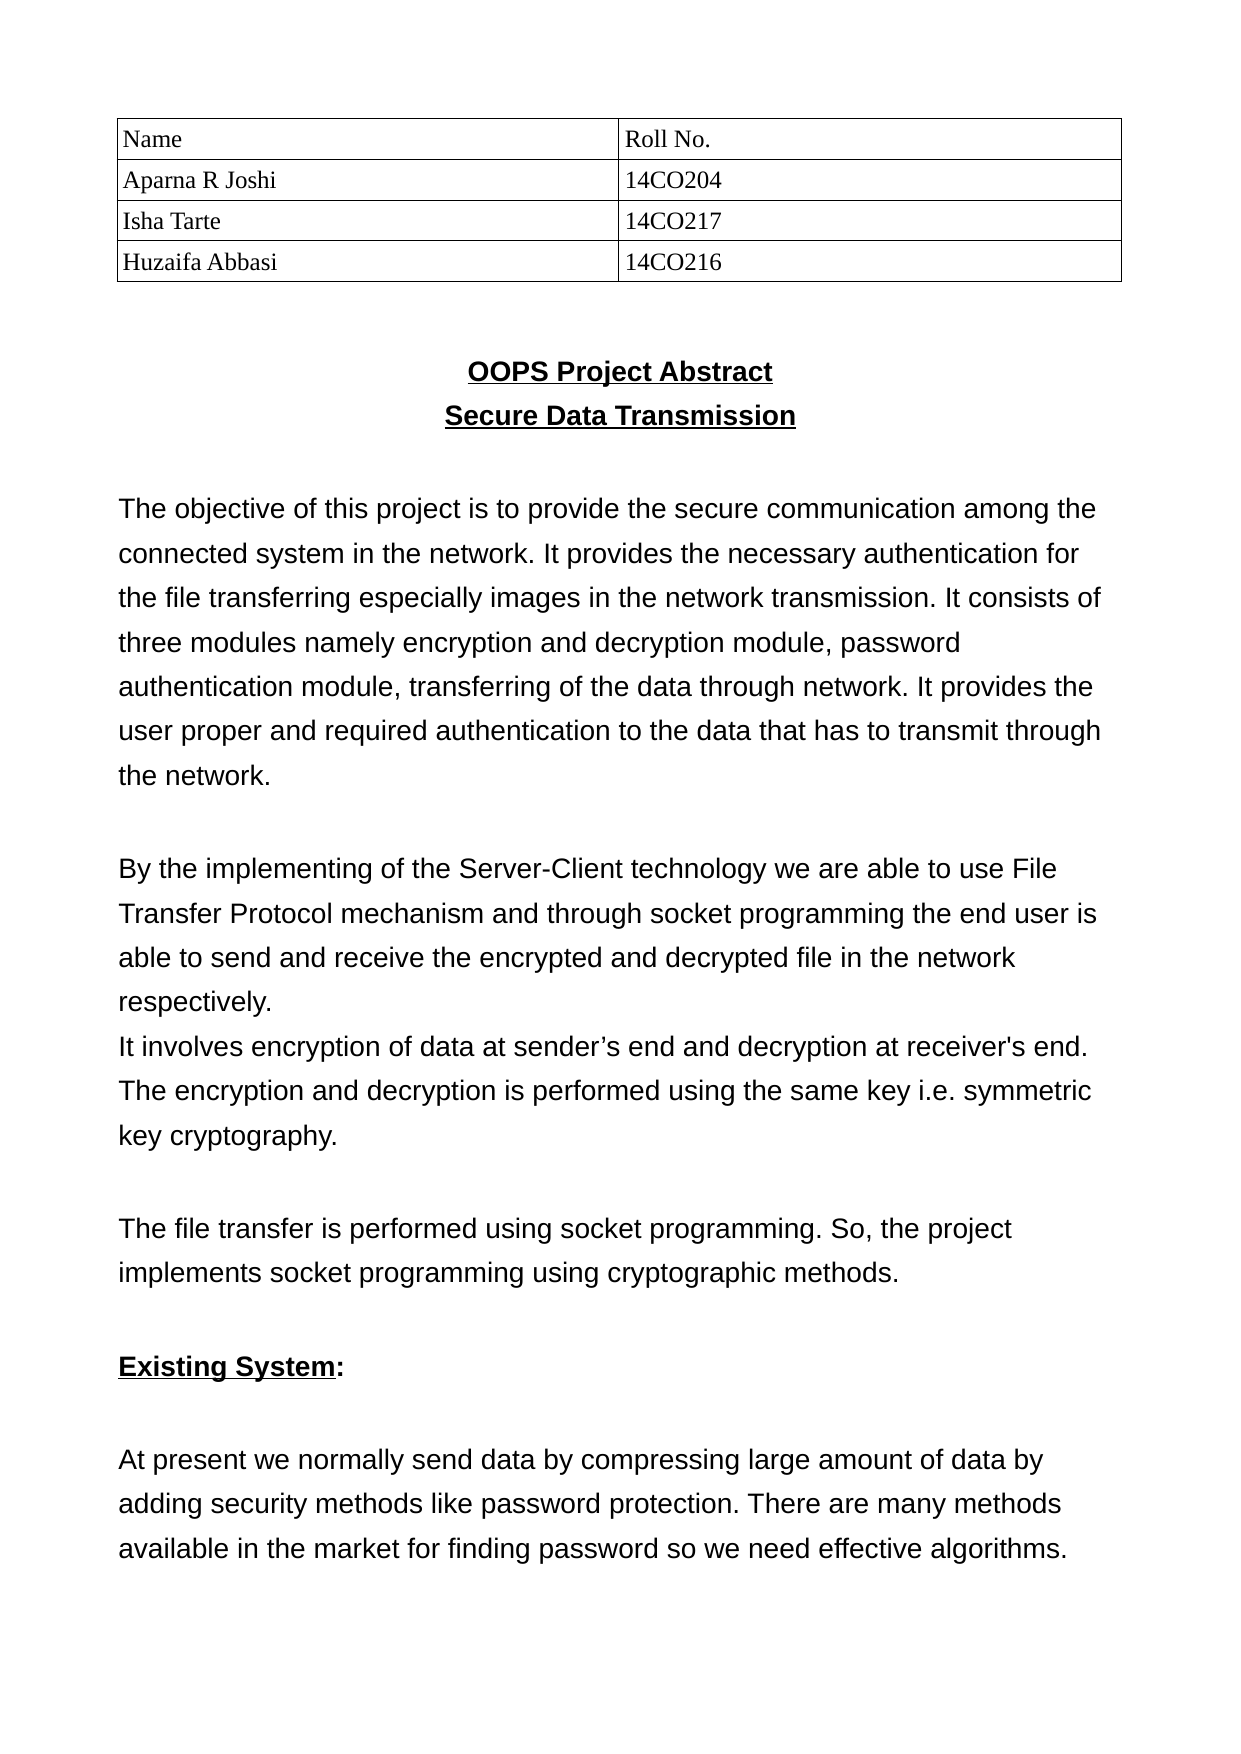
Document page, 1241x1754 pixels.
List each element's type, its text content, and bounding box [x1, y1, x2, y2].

text The objective of this project is to provide the secure communication among the connected system in the network. It provides the necessary authentication for the file transferring especially images in the network transmission. It consists of three modules namely encryption and decryption module, password authentication module, transferring of the data through network. It provides the user proper and required authentication to the data that has to transmit through the network. [118, 492, 1122, 791]
text By the implementing of the Server-Client technology we are able to use File Transfer Protocol mechanism and through socket programming the end user is able to send and receive the encrypted and decrypted file in the network respectively. [118, 852, 1122, 1018]
text At present we normally send data by compressing large amount of data by adding security methods like password protection. There are many methods available in the market for finding password so we need effective algorithms. [118, 1443, 1122, 1564]
text Existing System: [118, 1350, 1122, 1382]
text It involves encryption of data at sender’s end and decryption at receiver's end. The encryption and decryption is performed using the same key i.e. symmetric key cryptography. [118, 1030, 1122, 1151]
table_cell Huzaifa Abbasi [118, 241, 618, 281]
text OOPS Project Abstract [118, 355, 1122, 387]
table_cell Isha Tarte [118, 201, 618, 240]
table_cell 14CO204 [619, 160, 1121, 199]
table_cell Aparna R Joshi [118, 160, 618, 199]
table_cell 14CO216 [619, 241, 1121, 281]
text Secure Data Transmission [118, 399, 1122, 431]
table_header Roll No. [619, 119, 1121, 159]
table_header Name [118, 119, 618, 159]
table_cell 14CO217 [619, 201, 1121, 240]
text The file transfer is performed using socket programming. So, the project implements socket programming using cryptographic methods. [118, 1212, 1122, 1289]
